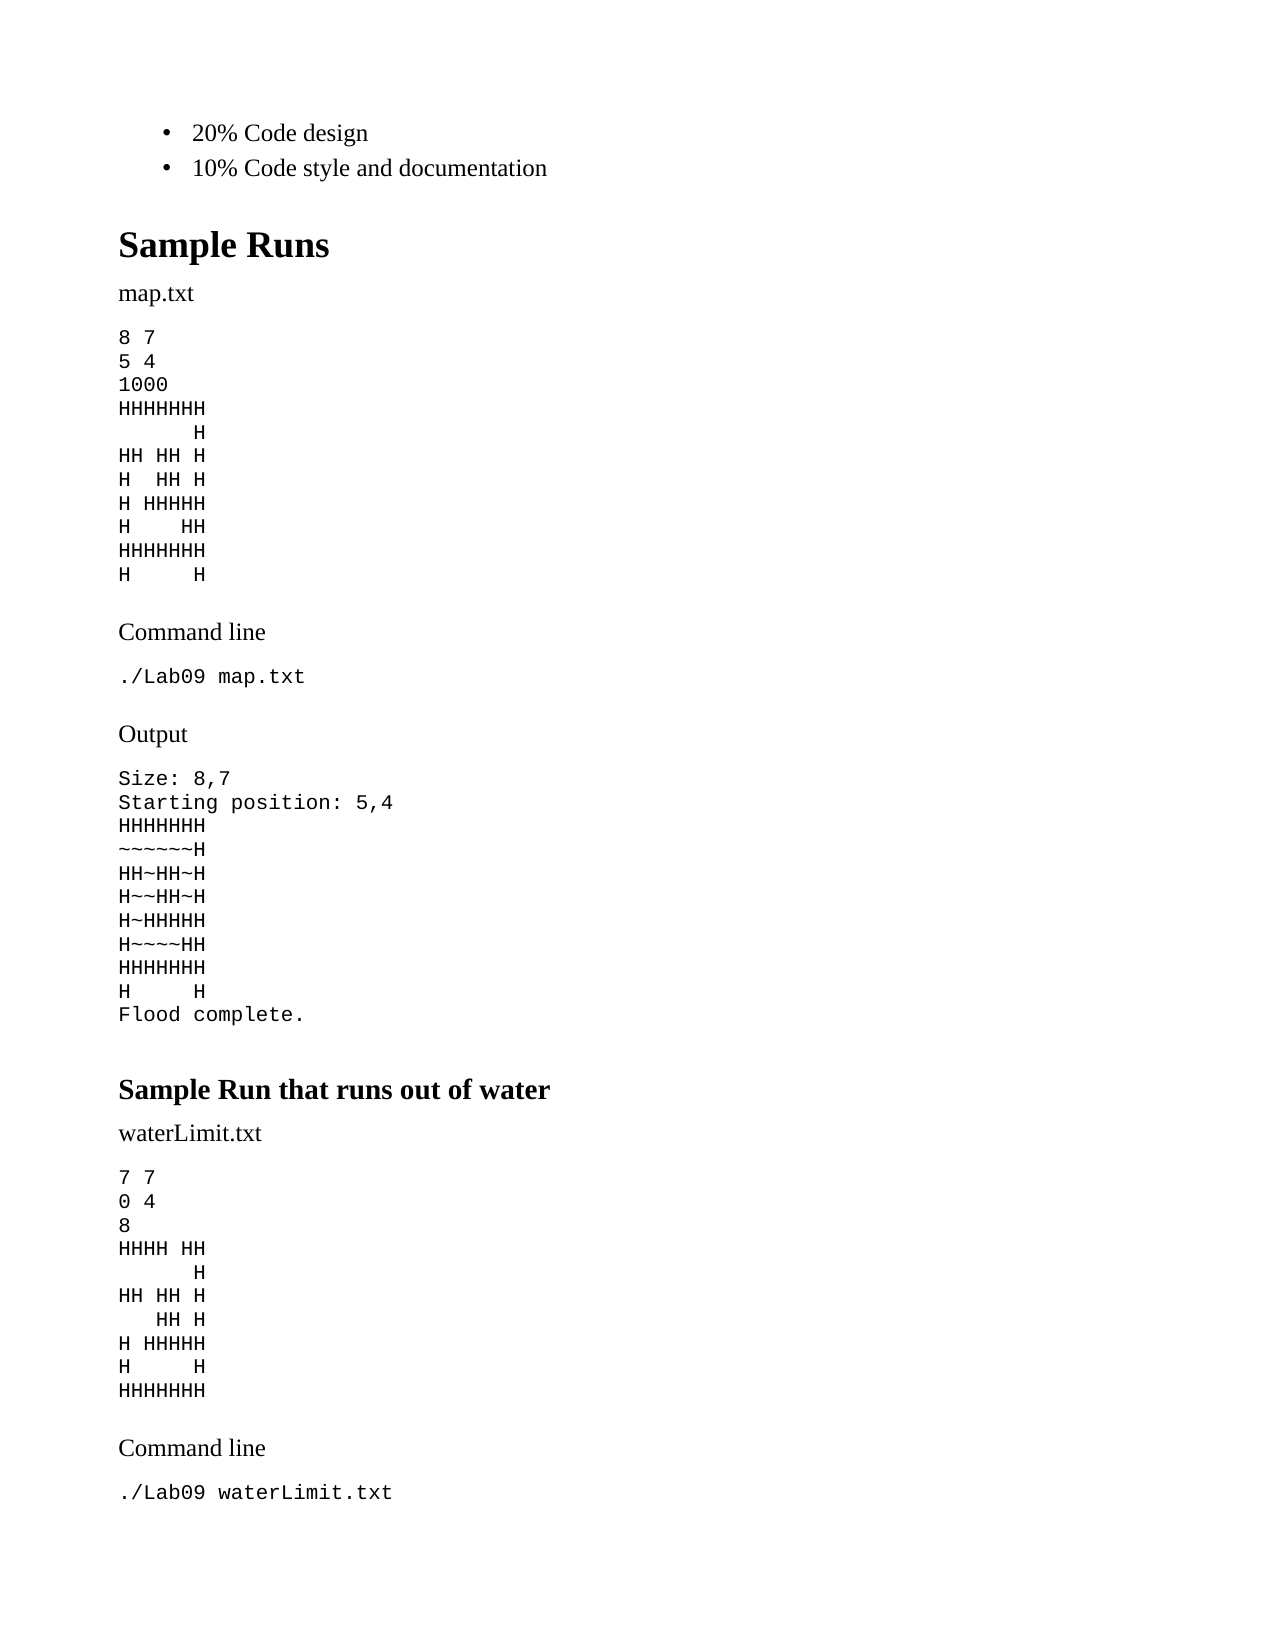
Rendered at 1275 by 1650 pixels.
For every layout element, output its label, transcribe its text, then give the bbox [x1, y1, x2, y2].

text H~~~~HH [118, 933, 1157, 957]
text ./Lab09 waterLimit.txt [118, 1482, 1157, 1506]
text HHHHHHH [118, 1380, 1157, 1404]
text H~~HH~H [118, 886, 1157, 910]
text waterLimit.txt [118, 1118, 1157, 1147]
text HHHHHHH [118, 815, 1157, 839]
text map.txt [118, 278, 1157, 307]
text HHHH HH [118, 1238, 1157, 1262]
text HH H [118, 1309, 1157, 1333]
text 7 7 [118, 1167, 1157, 1191]
text H H [118, 981, 1157, 1004]
text H HH H [118, 469, 1157, 493]
text ./Lab09 map.txt [118, 666, 1157, 689]
text H H [118, 564, 1157, 587]
text H H [118, 1356, 1157, 1380]
subtitle Sample Runs [118, 222, 1157, 266]
text HHHHHHH [118, 957, 1157, 981]
list 20% Code design [162, 118, 1157, 147]
text 0 4 [118, 1191, 1157, 1214]
text H HHHHH [118, 493, 1157, 516]
text HHHHHHH [118, 398, 1157, 422]
text HH HH H [118, 1286, 1157, 1309]
text Command line [118, 1433, 1157, 1462]
text 8 [118, 1214, 1157, 1238]
text 8 7 [118, 327, 1157, 351]
text Output [118, 719, 1157, 748]
text H [118, 1262, 1157, 1286]
text H~HHHHH [118, 910, 1157, 933]
text H HH [118, 516, 1157, 540]
text Command line [118, 617, 1157, 646]
text Starting position: 5,4 [118, 792, 1157, 815]
text ~~~~~~H [118, 839, 1157, 863]
text H HHHHH [118, 1333, 1157, 1356]
text HH~HH~H [118, 863, 1157, 886]
text 1000 [118, 374, 1157, 398]
text Size: 8,7 [118, 768, 1157, 792]
text HH HH H [118, 445, 1157, 469]
text Flood complete. [118, 1004, 1157, 1028]
subtitle Sample Run that runs out of water [118, 1072, 1157, 1106]
text H [118, 422, 1157, 445]
text HHHHHHH [118, 540, 1157, 564]
text 5 4 [118, 351, 1157, 374]
list 10% Code style and documentation [162, 153, 1157, 181]
